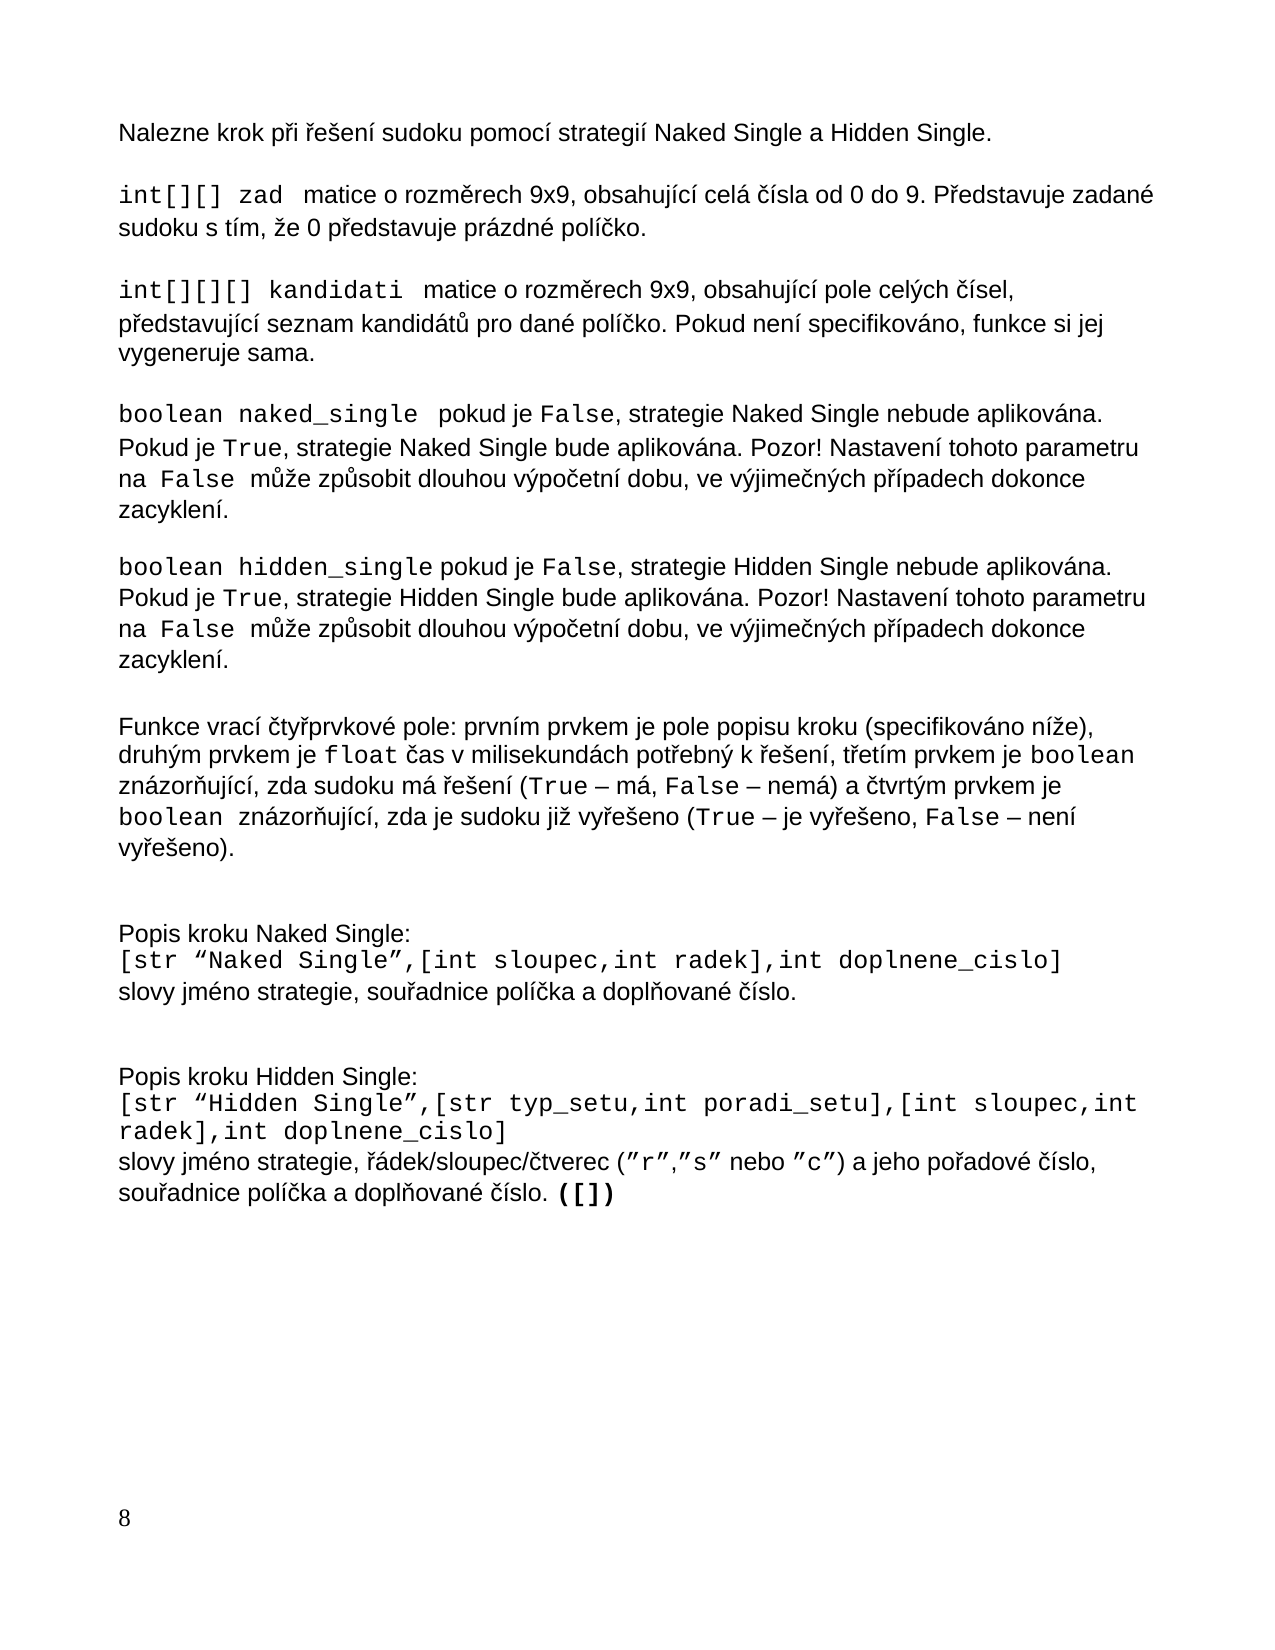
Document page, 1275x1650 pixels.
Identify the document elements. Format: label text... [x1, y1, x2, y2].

text Popis kroku Hidden Single: [118, 1062, 1157, 1091]
text Popis kroku Naked Single: [118, 919, 1157, 948]
text [str “Naked Single”,[int sloupec,int radek],int doplnene_cislo] [118, 948, 1157, 976]
text slovy jméno strategie, řádek/sloupec/čtverec (”r”,”s” nebo ”c”) a jeho pořadové číslo, souřadnice políčka a doplňované číslo. ([]) [118, 1147, 1157, 1209]
text Funkce vrací čtyřprvkové pole: prvním prvkem je pole popisu kroku (specifikováno níže), druhým prvkem je float čas v milisekundách potřebný k řešení, třetím prvkem je boolean znázorňující, zda sudoku má řešení (True – má, False – nemá) a čtvrtým prvkem je boolean znázorňující, zda je sudoku již vyřešeno (True – je vyřešeno, False – není vyřešeno). [118, 712, 1157, 862]
text int[][][] kandidati matice o rozměrech 9x9, obsahující pole celých čísel, představující seznam kandidátů pro dané políčko. Pokud není specifikováno, funkce si jej vygeneruje sama. [118, 271, 1157, 366]
text Nalezne krok při řešení sudoku pomocí strategií Naked Single a Hidden Single. [118, 118, 1157, 147]
text [str “Hidden Single”,[str typ_setu,int poradi_setu],[int sloupec,int radek],int doplnene_cislo] [118, 1091, 1157, 1147]
text int[][] zad matice o rozměrech 9x9, obsahující celá čísla od 0 do 9. Představuje zadané sudoku s tím, že 0 představuje prázdné políčko. [118, 176, 1157, 242]
text slovy jméno strategie, souřadnice políčka a doplňované číslo. [118, 976, 1157, 1005]
text boolean hidden_single pokud je False, strategie Hidden Single nebude aplikována. Pokud je True, strategie Hidden Single bude aplikována. Pozor! Nastavení tohoto parametru na False může způsobit dlouhou výpočetní dobu, ve výjimečných případech dokonce zacyklení. [118, 552, 1157, 674]
text boolean naked_single pokud je False, strategie Naked Single nebude aplikována. Pokud je True, strategie Naked Single bude aplikována. Pozor! Nastavení tohoto parametru na False může způsobit dlouhou výpočetní dobu, ve výjimečných případech dokonce zacyklení. [118, 395, 1157, 523]
